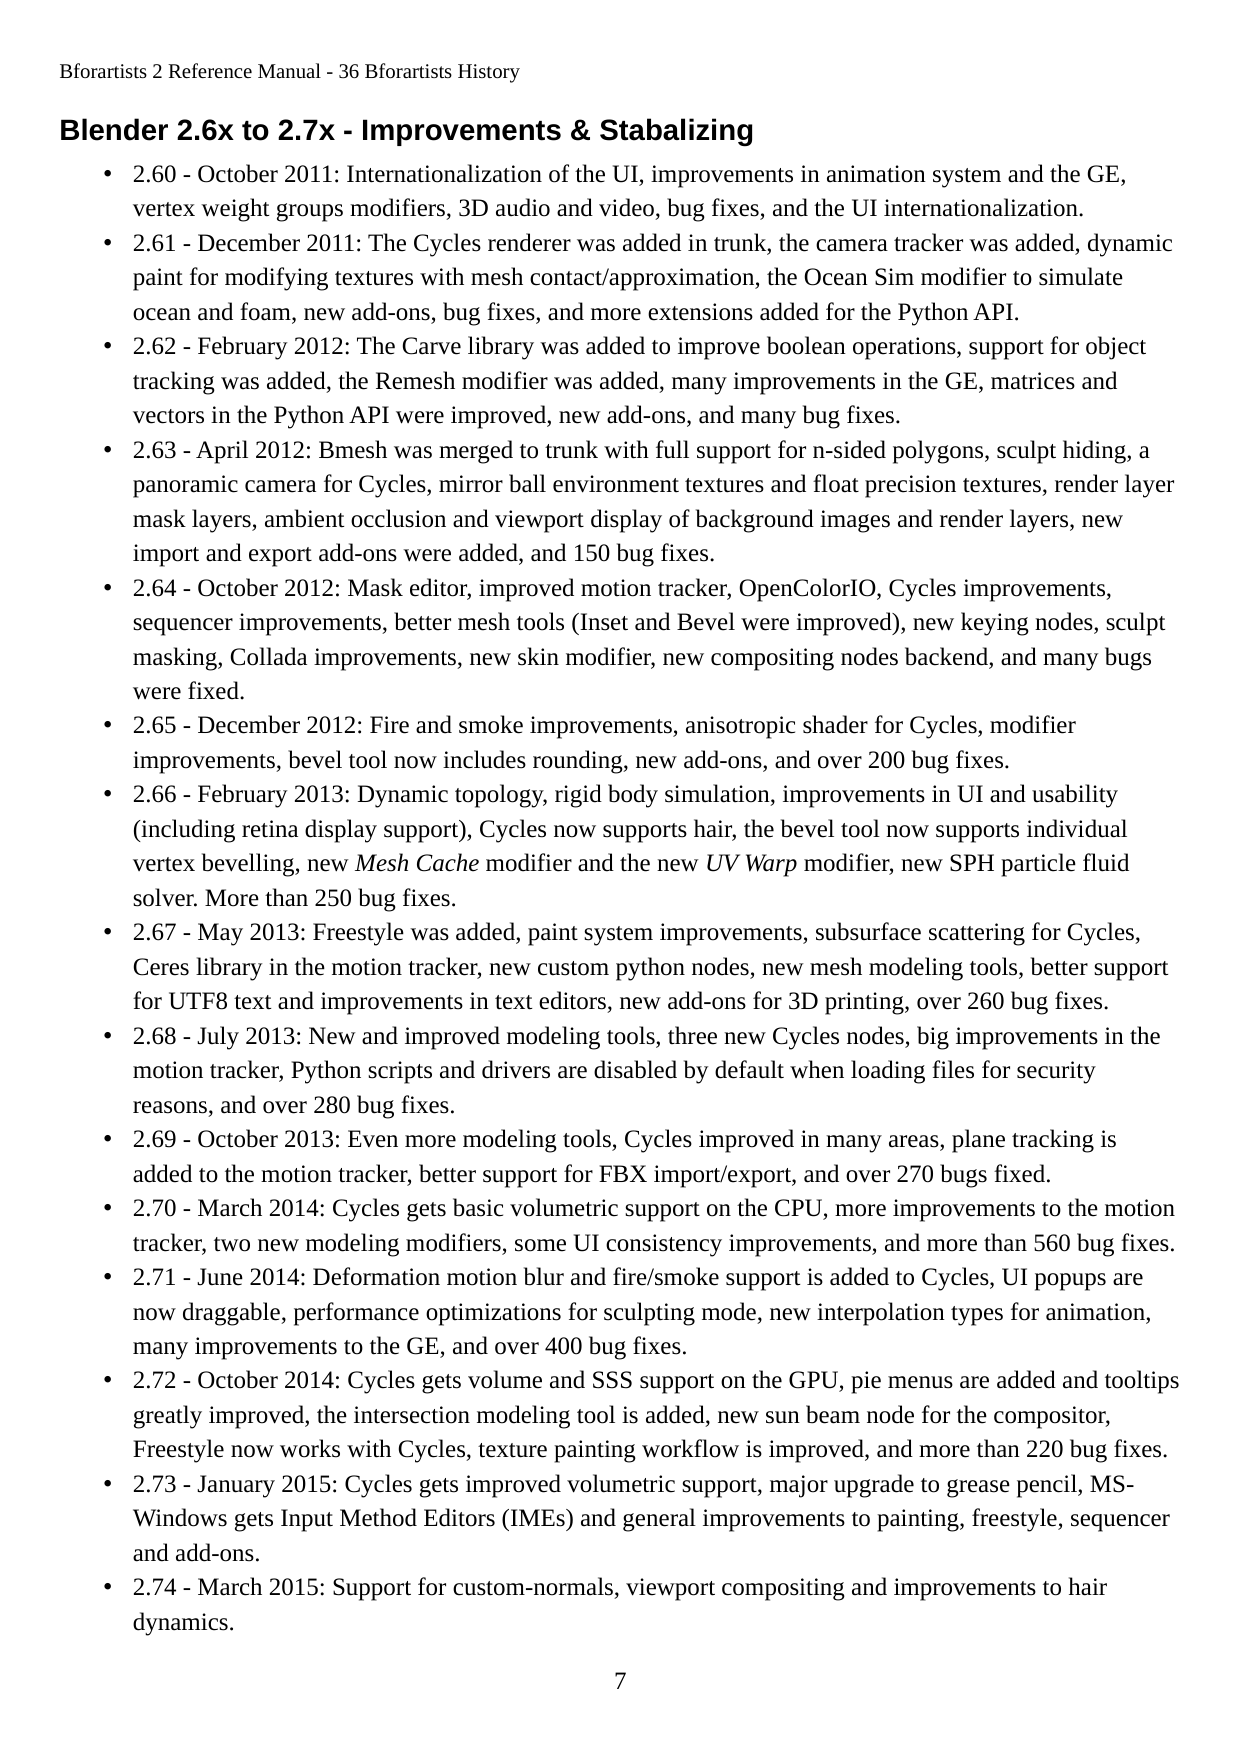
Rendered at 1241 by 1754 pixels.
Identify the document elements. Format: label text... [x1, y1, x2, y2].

list 2.68 - July 2013: New and improved modeling tools, three new Cycles nodes, big improvements in the motion tracker, Python scripts and drivers are disabled by default when loading files for security reasons, and over 280 bug fixes. [103, 1021, 1181, 1118]
list 2.69 - October 2013: Even more modeling tools, Cycles improved in many areas, plane tracking is added to the motion tracker, better support for FBX import/export, and over 270 bugs fixed. [103, 1124, 1181, 1187]
subtitle Blender 2.6x to 2.7x - Improvements & Stabalizing [59, 113, 1181, 146]
list 2.72 - October 2014: Cycles gets volume and SSS support on the GPU, pie menus are added and tooltips greatly improved, the intersection modeling tool is added, new sun beam node for the compositor, Freestyle now works with Cycles, texture painting workflow is improved, and more than 220 bug fixes. [103, 1366, 1181, 1463]
list 2.65 - December 2012: Fire and smoke improvements, anisotropic shader for Cycles, modifier improvements, bevel tool now includes rounding, new add-ons, and over 200 bug fixes. [103, 711, 1181, 774]
list 2.60 - October 2011: Internationalization of the UI, improvements in animation system and the GE, vertex weight groups modifiers, 3D audio and video, bug fixes, and the UI internationalization. [103, 159, 1181, 222]
list 2.74 - March 2015: Support for custom-normals, viewport compositing and improvements to hair dynamics. [103, 1572, 1181, 1636]
list 2.67 - May 2013: Freestyle was added, paint system improvements, subsurface scattering for Cycles, Ceres library in the motion tracker, new custom python nodes, new mesh modeling tools, better support for UTF8 text and improvements in text editors, new add-ons for 3D printing, over 260 bug fixes. [103, 917, 1181, 1015]
list 2.71 - June 2014: Deformation motion blur and fire/smoke support is added to Cycles, UI popups are now draggable, performance optimizations for sculpting mode, new interpolation types for animation, many improvements to the GE, and over 400 bug fixes. [103, 1262, 1181, 1360]
list 2.61 - December 2011: The Cycles renderer was added in trunk, the camera tracker was added, dynamic paint for modifying textures with mesh contact/approximation, the Ocean Sim modifier to simulate ocean and foam, new add-ons, bug fixes, and more extensions added for the Python API. [103, 228, 1181, 326]
list 2.70 - March 2014: Cycles gets basic volumetric support on the CPU, more improvements to the motion tracker, two new modeling modifiers, some UI consistency improvements, and more than 560 bug fixes. [103, 1193, 1181, 1256]
list 2.63 - April 2012: Bmesh was merged to trunk with full support for n-sided polygons, sculpt hiding, a panoramic camera for Cycles, mirror ball environment textures and float precision textures, render layer mask layers, ambient occlusion and viewport display of background images and render layers, new import and export add-ons were added, and 150 bug fixes. [103, 435, 1181, 567]
list 2.73 - January 2015: Cycles gets improved volumetric support, major upgrade to grease pencil, MS-Windows gets Input Method Editors (IMEs) and general improvements to painting, freestyle, sequencer and add-ons. [103, 1469, 1181, 1567]
list 2.62 - February 2012: The Carve library was added to improve boolean operations, support for object tracking was added, the Remesh modifier was added, many improvements in the GE, matrices and vectors in the Python API were improved, new add-ons, and many bug fixes. [103, 331, 1181, 429]
list 2.66 - February 2013: Dynamic topology, rigid body simulation, improvements in UI and usability (including retina display support), Cycles now supports hair, the bevel tool now supports individual vertex bevelling, new Mesh Cache modifier and the new UV Warp modifier, new SPH particle fluid solver. More than 250 bug fixes. [103, 779, 1181, 912]
list 2.64 - October 2012: Mask editor, improved motion tracker, OpenColorIO, Cycles improvements, sequencer improvements, better mesh tools (Inset and Bevel were improved), new keying nodes, sculpt masking, Collada improvements, new skin modifier, new compositing nodes backend, and many bugs were fixed. [103, 573, 1181, 705]
